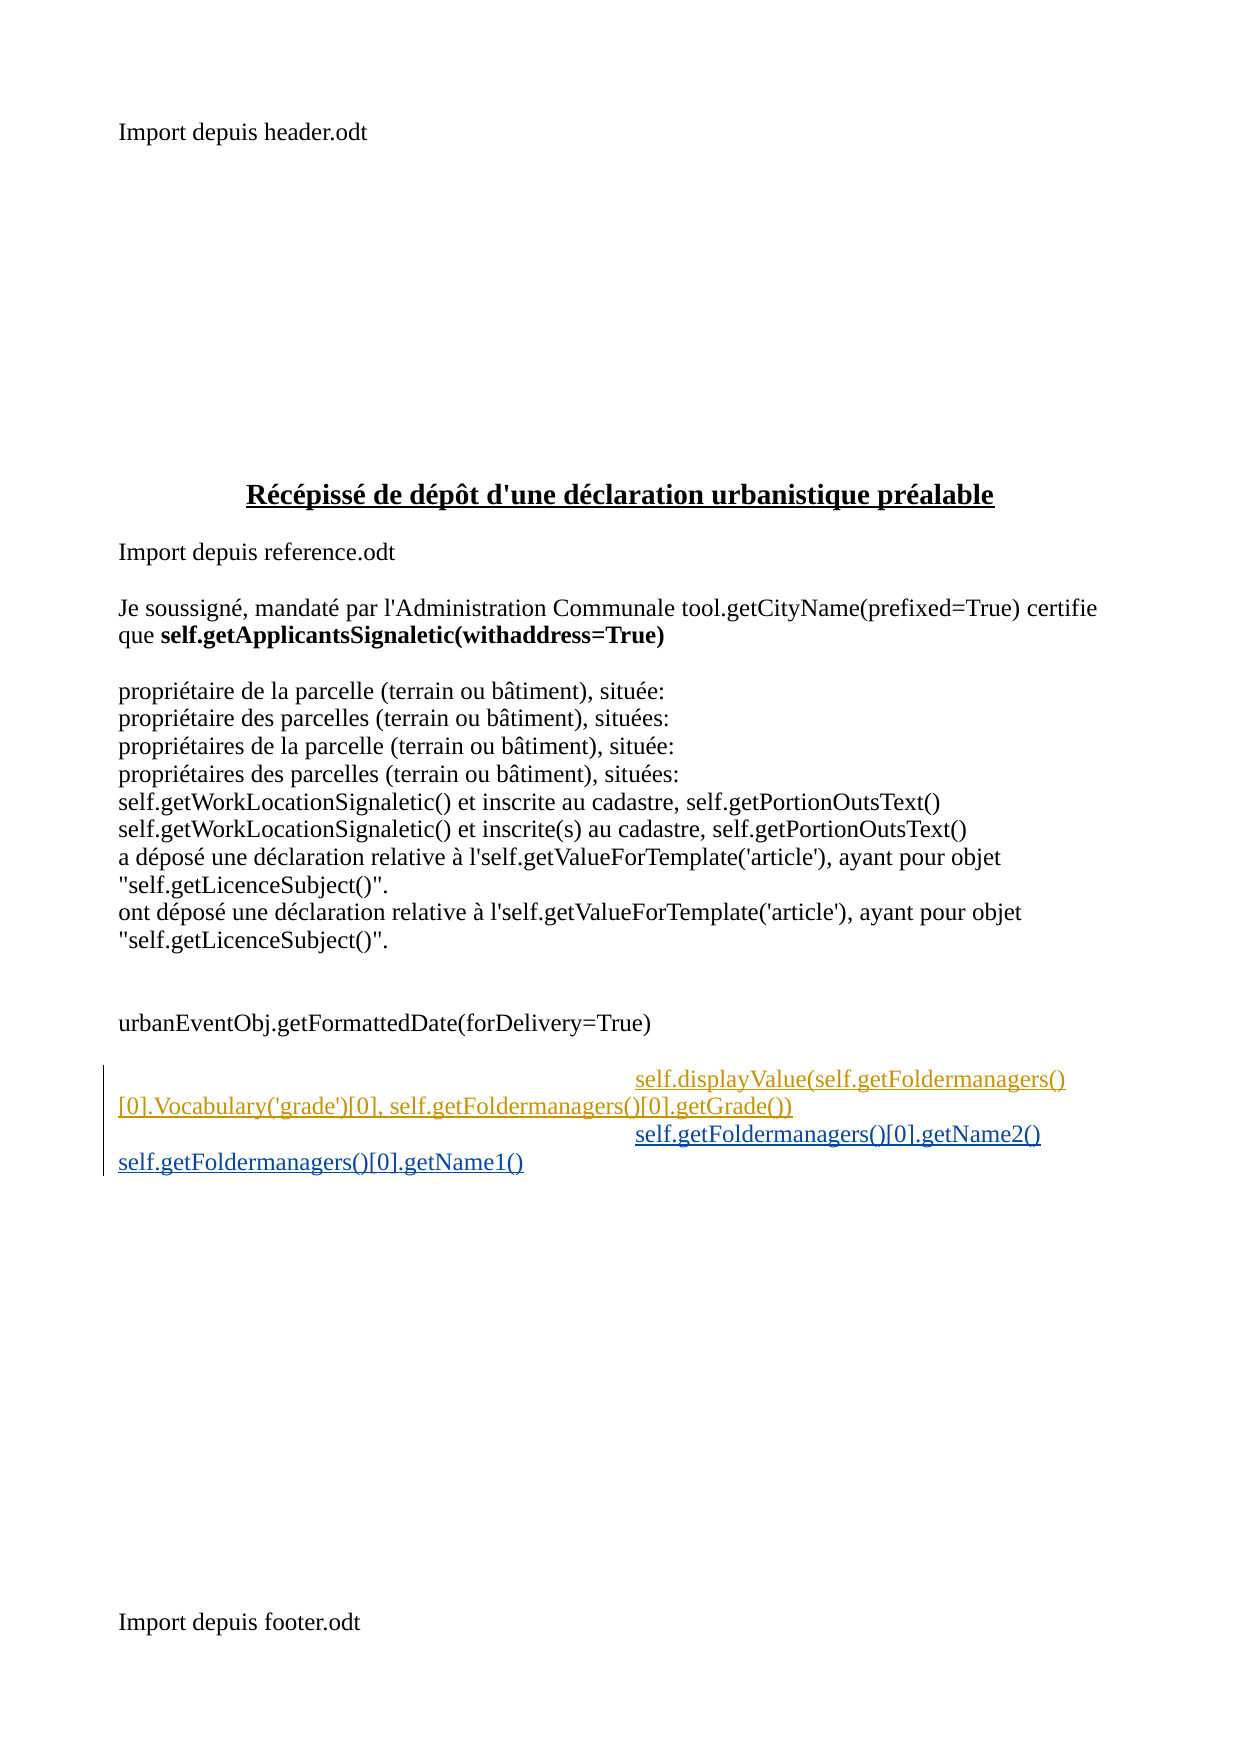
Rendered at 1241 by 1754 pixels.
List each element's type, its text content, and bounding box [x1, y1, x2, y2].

text self.displayValue(self.getFoldermanagers()[0].Vocabulary('grade')[0], self.getFoldermanagers()[0].getGrade()) [118, 1065, 1122, 1120]
text self.getFoldermanagers()[0].getName2() self.getFoldermanagers()[0].getName1() [118, 1120, 1122, 1176]
text a déposé une déclaration relative à l'self.getValueForTemplate('article'), ayant pour objet "self.getLicenceSubject()". [118, 843, 1122, 898]
text Import depuis header.odt [118, 118, 539, 146]
text propriétaire des parcelles (terrain ou bâtiment), situées: [118, 704, 1122, 732]
text propriétaires des parcelles (terrain ou bâtiment), situées: [118, 760, 1122, 788]
text ont déposé une déclaration relative à l'self.getValueForTemplate('article'), ayant pour objet "self.getLicenceSubject()". [118, 898, 1122, 954]
title Récépissé de dépôt d'une déclaration urbanistique préalable [118, 478, 1122, 511]
text self.getWorkLocationSignaletic() et inscrite au cadastre, self.getPortionOutsText() [118, 788, 1122, 815]
text Import depuis reference.odt [118, 538, 1122, 566]
text urbanEventObj.getFormattedDate(forDelivery=True) [118, 1009, 1122, 1037]
text propriétaire de la parcelle (terrain ou bâtiment), située: [118, 677, 1122, 704]
text self.getWorkLocationSignaletic() et inscrite(s) au cadastre, self.getPortionOutsText() [118, 815, 1122, 843]
text propriétaires de la parcelle (terrain ou bâtiment), située: [118, 732, 1122, 760]
text Je soussigné, mandaté par l'Administration Communale tool.getCityName(prefixed=True) certifie que self.getApplicantsSignaletic(withaddress=True) [118, 594, 1122, 649]
